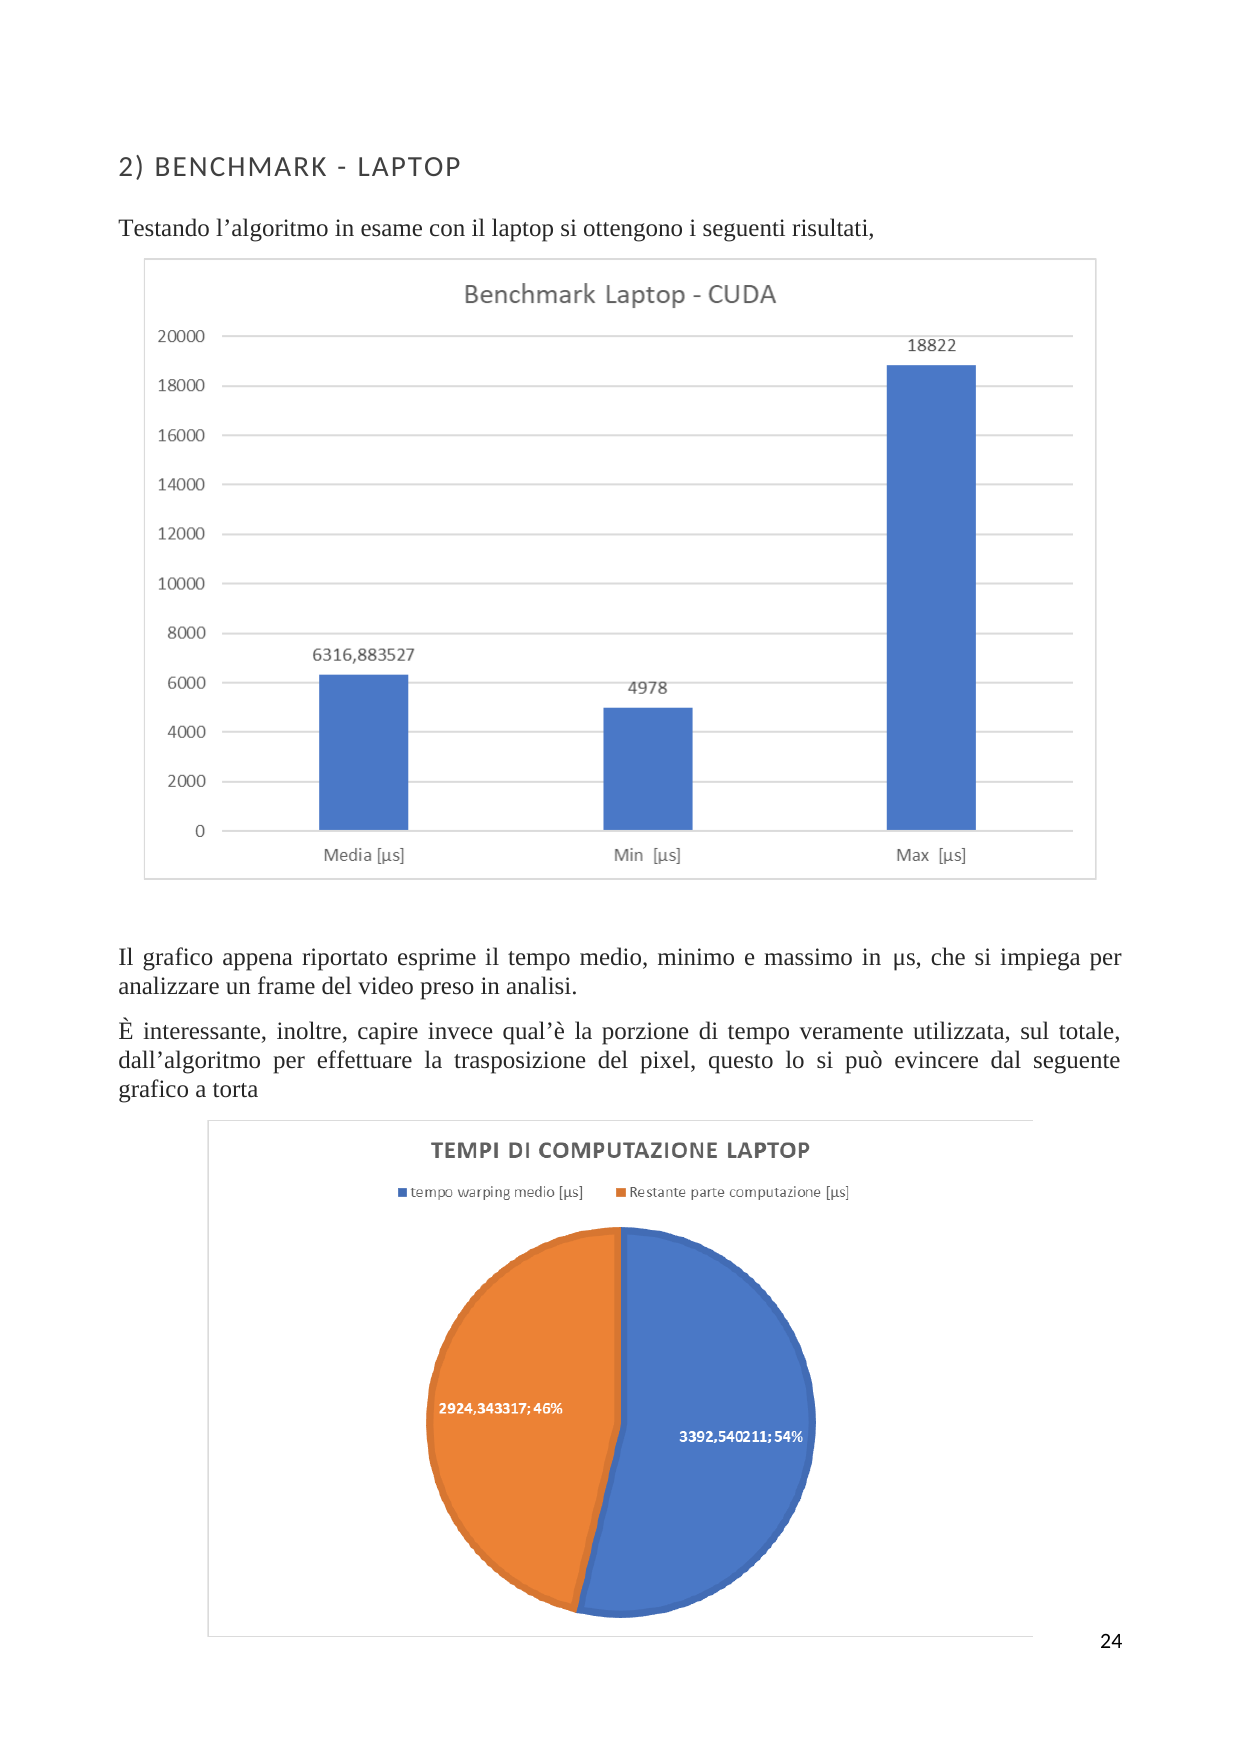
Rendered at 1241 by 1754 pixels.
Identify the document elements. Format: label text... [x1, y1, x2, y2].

picture [143, 258, 1097, 880]
picture [207, 1120, 1033, 1637]
subtitle 2) Benchmark - laptop [118, 148, 1122, 183]
text Il grafico appena riportato esprime il tempo medio, minimo e massimo in μs, che si impiega per analizzare un frame del video preso in analisi. [118, 942, 1122, 999]
text Testando l’algoritmo in esame con il laptop si ottengono i seguenti risultati, [118, 213, 1122, 242]
text È interessante, inoltre, capire invece qual’è la porzione di tempo veramente utilizzata, sul totale, dall’algoritmo per effettuare la trasposizione del pixel, questo lo si può evincere dal seguente grafico a torta [118, 1016, 1122, 1102]
